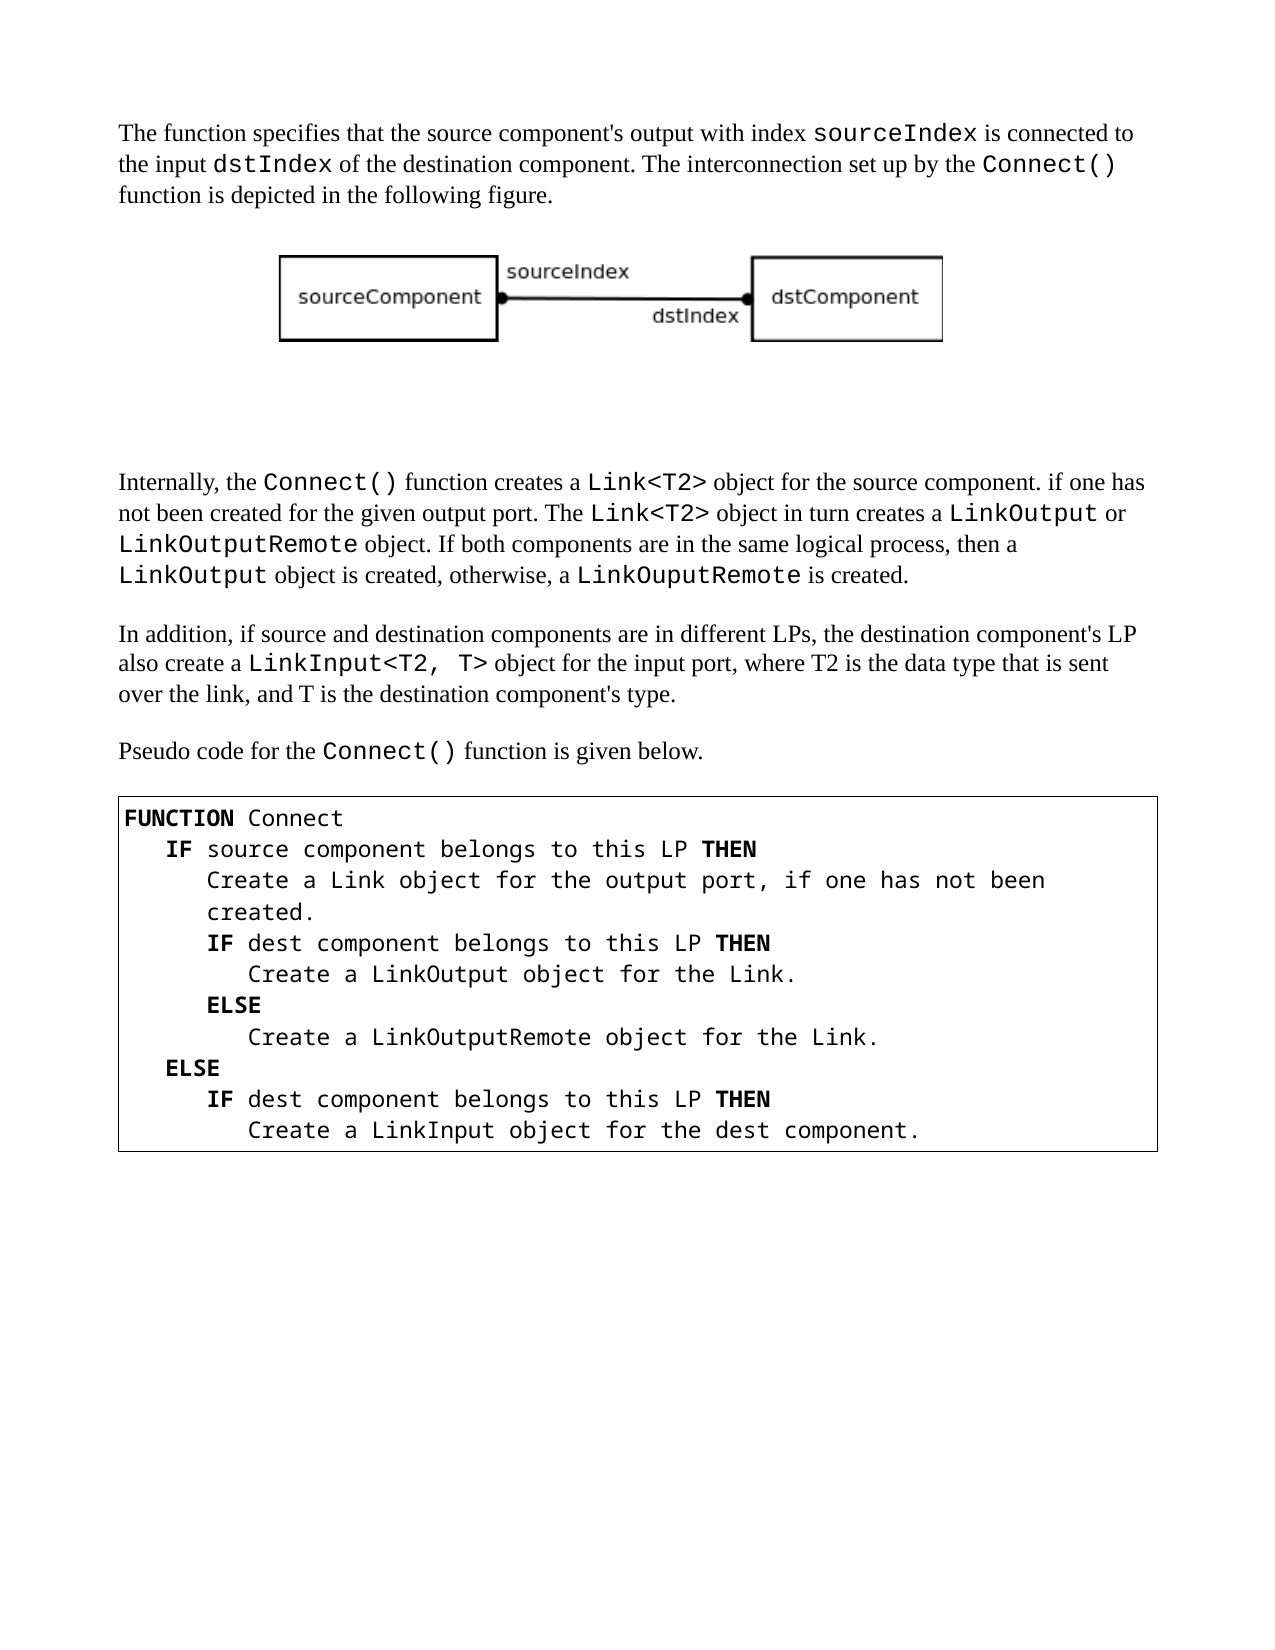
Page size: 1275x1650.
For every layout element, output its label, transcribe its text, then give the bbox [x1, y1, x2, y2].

table_header FUNCTION Connect IF source component belongs to this LP THEN Create a Link object for the output port, if one has not been created. IF dest component belongs to this LP THEN Create a LinkOutput object for the Link. ELSE Create a LinkOutputRemote object for the Link. ELSE IF dest component belongs to this LP THEN Create a LinkInput object for the dest component. [119, 797, 1157, 1151]
picture [278, 255, 943, 342]
text The function specifies that the source component's output with index sourceIndex is connected to the input dstIndex of the destination component. The interconnection set up by the Connect() function is depicted in the following figure. [118, 118, 1157, 208]
text Pseudo code for the Connect() function is given below. [118, 736, 1157, 767]
text Internally, the Connect() function creates a Link<T2> object for the source component. if one has not been created for the given output port. The Link<T2> object in turn creates a LinkOutput or LinkOutputRemote object. If both components are in the same logical process, then a LinkOutput object is created, otherwise, a LinkOuputRemote is created. [118, 467, 1157, 591]
text In addition, if source and destination components are in different LPs, the destination component's LP also create a LinkInput<T2, T> object for the input port, where T2 is the data type that is sent over the link, and T is the destination component's type. [118, 619, 1157, 708]
